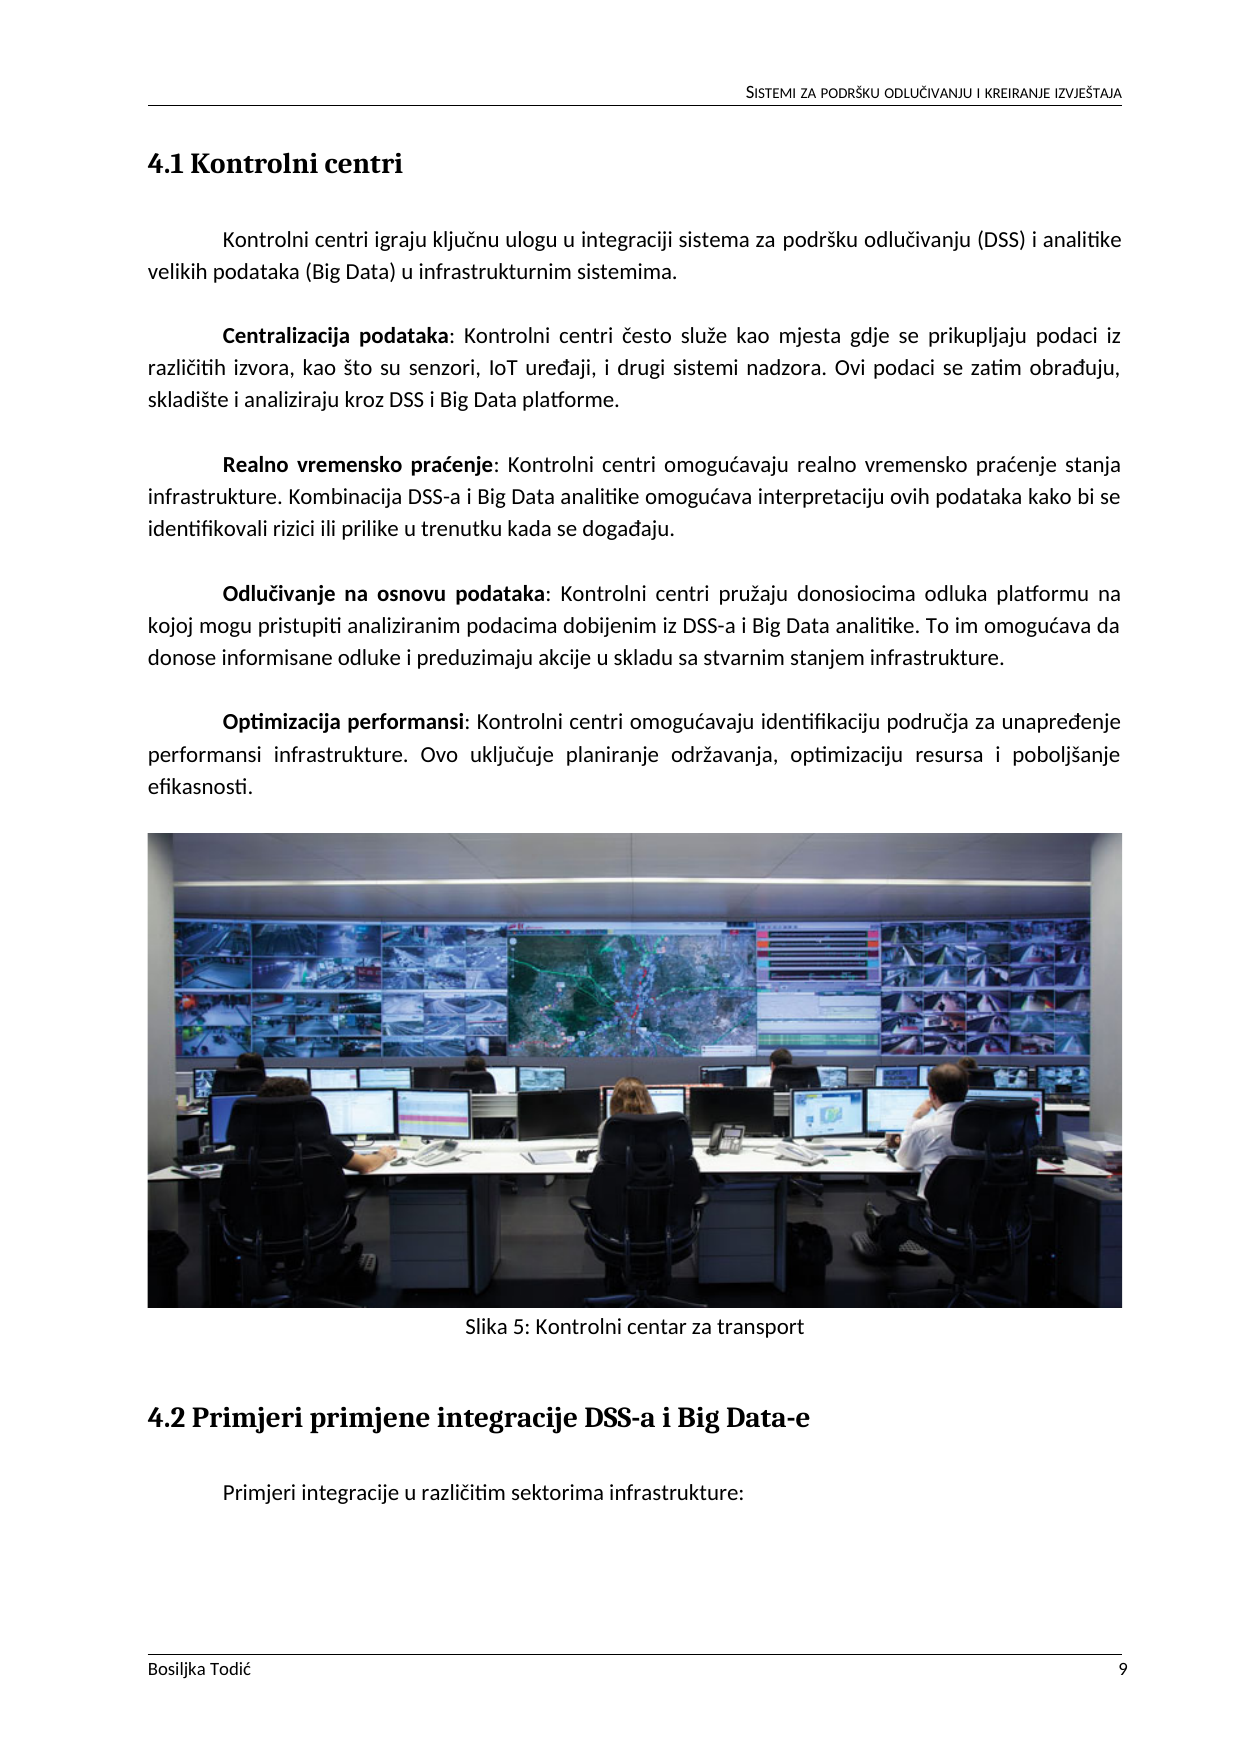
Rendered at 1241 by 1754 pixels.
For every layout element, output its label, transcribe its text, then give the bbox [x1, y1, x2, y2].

text Realno vremensko praćenje: Kontrolni centri omogućavaju realno vremensko praćenje stanja infrastrukture. Kombinacija DSS-a i Big Data analitike omogućava interpretaciju ovih podataka kako bi se identifikovali rizici ili prilike u trenutku kada se događaju. [148, 450, 1122, 542]
subtitle 4.2 Primjeri primjene integracije DSS-a i Big Data-e [148, 1401, 1122, 1435]
text Optimizacija performansi: Kontrolni centri omogućavaju identifikaciju područja za unapređenje performansi infrastrukture. Ovo uključuje planiranje održavanja, optimizaciju resursa i poboljšanje efikasnosti. [148, 707, 1122, 800]
text Primjeri integracije u različitim sektorima infrastrukture: [148, 1446, 1122, 1506]
text Centralizacija podataka: Kontrolni centri često služe kao mjesta gdje se prikupljaju podaci iz različitih izvora, kao što su senzori, IoT uređaji, i drugi sistemi nadzora. Ovi podaci se zatim obrađuju, skladište i analiziraju kroz DSS i Big Data platforme. [148, 321, 1122, 414]
subtitle 4.1 Kontrolni centri [148, 148, 1122, 181]
picture [147, 833, 1123, 1308]
text Odlučivanje na osnovu podataka: Kontrolni centri pružaju donosiocima odluka platformu na kojoj mogu pristupiti analiziranim podacima dobijenim iz DSS-a i Big Data analitike. To im omogućava da donose informisane odluke i preduzimaju akcije u skladu sa stvarnim stanjem infrastrukture. [148, 579, 1122, 671]
text Kontrolni centri igraju ključnu ulogu u integraciji sistema za podršku odlučivanju (DSS) i analitike velikih podataka (Big Data) u infrastrukturnim sistemima. [148, 225, 1122, 285]
text Slika 5: Kontrolni centar za transport [148, 1308, 1122, 1340]
